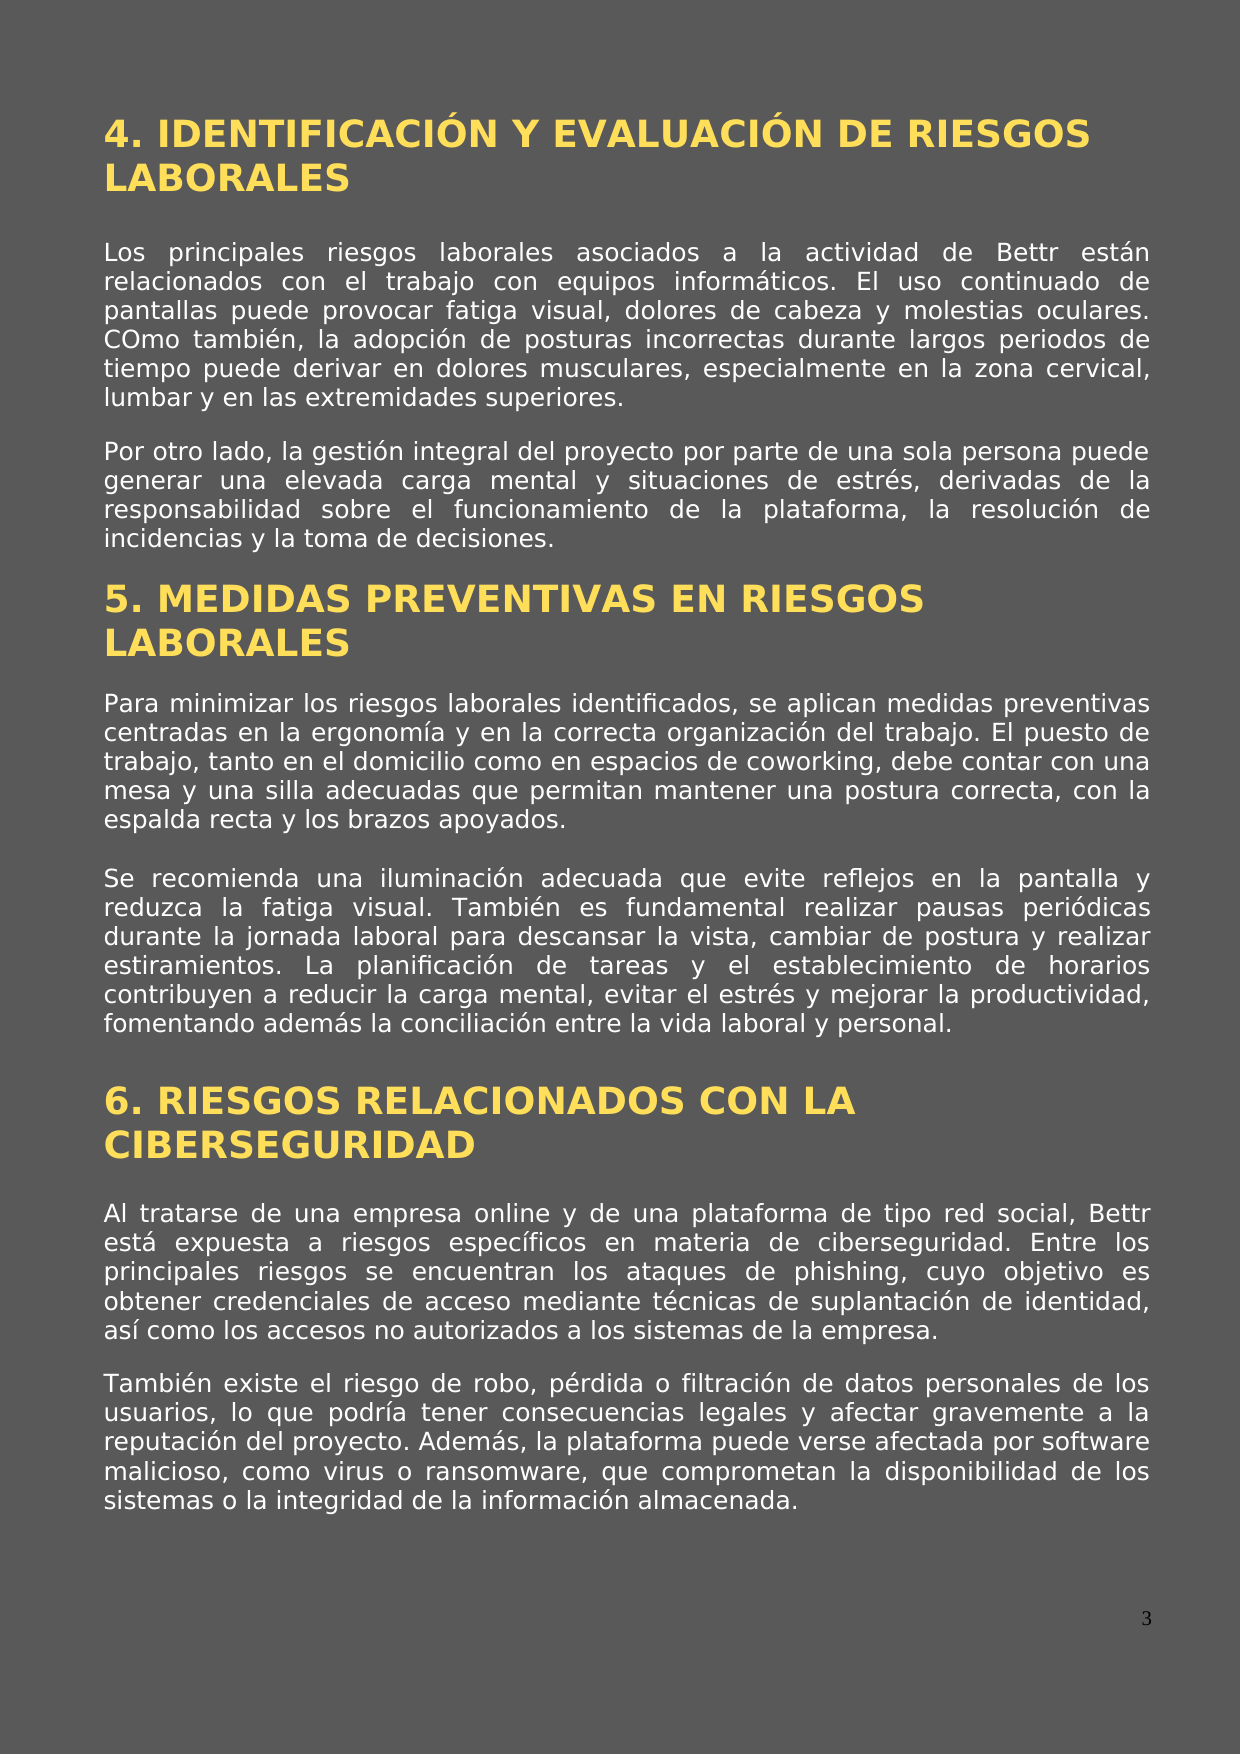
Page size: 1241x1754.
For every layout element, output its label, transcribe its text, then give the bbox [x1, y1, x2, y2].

text Se recomienda una iluminación adecuada que evite reflejos en la pantalla y reduzca la fatiga visual. También es fundamental realizar pausas periódicas durante la jornada laboral para descansar la vista, cambiar de postura y realizar estiramientos. La planificación de tareas y el establecimiento de horarios contribuyen a reducir la carga mental, evitar el estrés y mejorar la productividad, fomentando además la conciliación entre la vida laboral y personal. [103, 864, 1152, 1039]
text Los principales riesgos laborales asociados a la actividad de Bettr están relacionados con el trabajo con equipos informáticos. El uso continuado de pantallas puede provocar fatiga visual, dolores de cabeza y molestias oculares. COmo también, la adopción de posturas incorrectas durante largos periodos de tiempo puede derivar en dolores musculares, especialmente en la zona cervical, lumbar y en las extremidades superiores. [103, 238, 1152, 413]
text 6. RIESGOS RELACIONADOS CON LA CIBERSEGURIDAD [103, 1079, 1152, 1167]
text Por otro lado, la gestión integral del proyecto por parte de una sola persona puede generar una elevada carga mental y situaciones de estrés, derivadas de la responsabilidad sobre el funcionamiento de la plataforma, la resolución de incidencias y la toma de decisiones. [103, 437, 1152, 553]
text 5. MEDIDAS PREVENTIVAS EN RIESGOS LABORALES [103, 577, 1152, 689]
text También existe el riesgo de robo, pérdida o filtración de datos personales de los usuarios, lo que podría tener consecuencias legales y afectar gravemente a la reputación del proyecto. Además, la plataforma puede verse afectada por software malicioso, como virus o ransomware, que comprometan la disponibilidad de los sistemas o la integridad de la información almacenada. [103, 1369, 1152, 1515]
text 4. IDENTIFICACIÓN Y EVALUACIÓN DE RIESGOS LABORALES [103, 113, 1152, 200]
text Al tratarse de una empresa online y de una plataforma de tipo red social, Bettr está expuesta a riesgos específicos en materia de ciberseguridad. Entre los principales riesgos se encuentran los ataques de phishing, cuyo objetivo es obtener credenciales de acceso mediante técnicas de suplantación de identidad, así como los accesos no autorizados a los sistemas de la empresa. [103, 1199, 1152, 1345]
text Para minimizar los riesgos laborales identificados, se aplican medidas preventivas centradas en la ergonomía y en la correcta organización del trabajo. El puesto de trabajo, tanto en el domicilio como en espacios de coworking, debe contar con una mesa y una silla adecuadas que permitan mantener una postura correcta, con la espalda recta y los brazos apoyados. [103, 689, 1152, 835]
